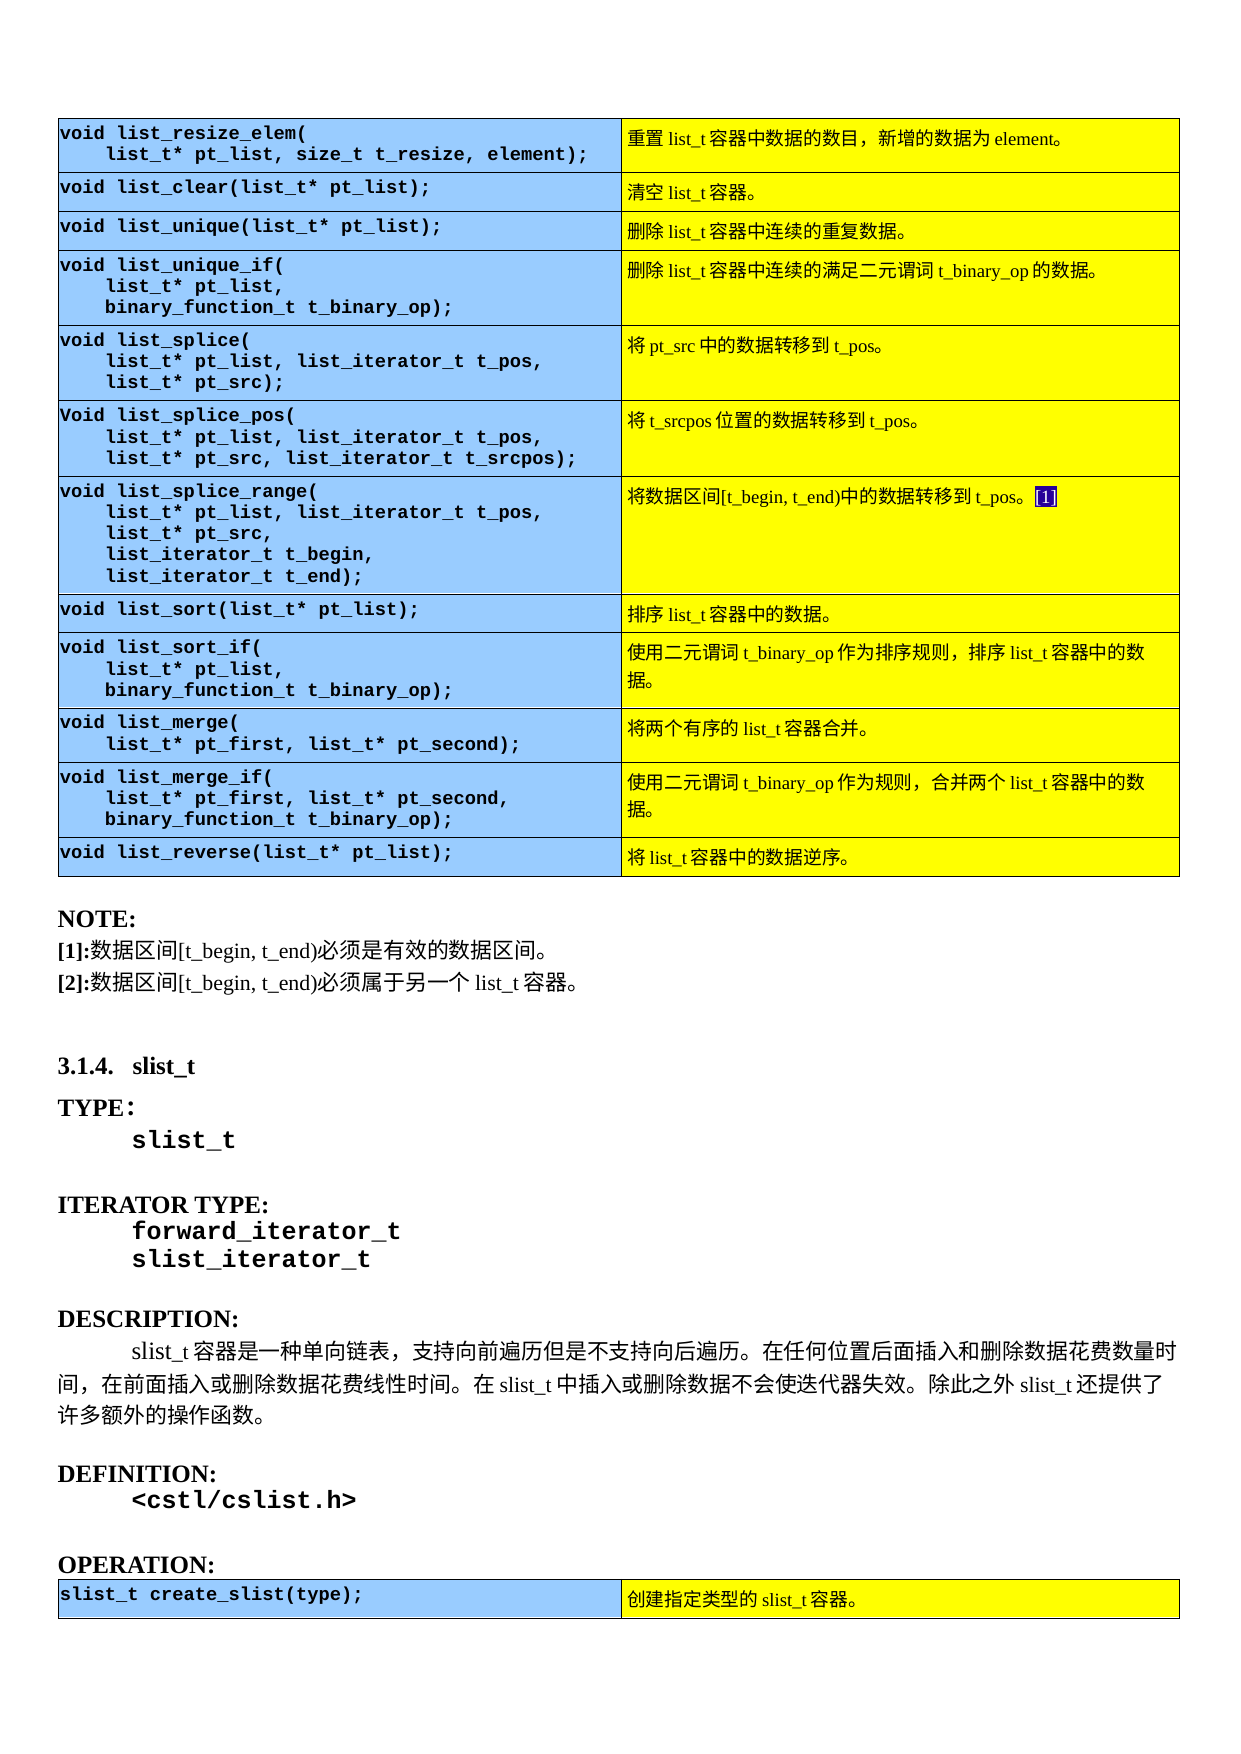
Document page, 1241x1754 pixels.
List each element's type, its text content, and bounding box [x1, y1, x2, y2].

text DEFINITION: [57, 1459, 1179, 1487]
text slist_t [57, 1121, 1179, 1156]
text OPERATION: [57, 1550, 1179, 1579]
table_cell void list_unique_if( list_t* pt_list, binary_function_t t_binary_op); [59, 251, 621, 325]
table_cell void list_sort(list_t* pt_list); [59, 595, 621, 632]
table_header slist_t create_slist(type); [59, 1580, 621, 1617]
table_header 创建指定类型的slist_t容器。 [622, 1580, 1179, 1617]
text NOTE: [57, 904, 1179, 933]
table_cell 清空list_t容器。 [622, 173, 1179, 211]
text <cstl/cslist.h> [57, 1487, 1179, 1516]
table_cell Void list_splice_pos( list_t* pt_list, list_iterator_t t_pos, list_t* pt_src, list_iterator_t t_srcpos); [59, 401, 621, 476]
table_cell void list_splice( list_t* pt_list, list_iterator_t t_pos, list_t* pt_src); [59, 326, 621, 400]
table_cell void list_splice_range( list_t* pt_list, list_iterator_t t_pos, list_t* pt_src, list_iterator_t t_begin, list_iterator_t t_end); [59, 477, 621, 593]
table_cell 将t_srcpos位置的数据转移到t_pos。 [622, 401, 1179, 476]
table_cell 删除list_t容器中连续的重复数据。 [622, 212, 1179, 250]
text TYPE： [57, 1093, 1179, 1121]
table_cell 排序list_t容器中的数据。 [622, 595, 1179, 632]
table_cell 将两个有序的list_t容器合并。 [622, 709, 1179, 762]
text [1]:数据区间[t_begin, t_end)必须是有效的数据区间。 [57, 933, 1179, 965]
table_cell 使用二元谓词t_binary_op作为排序规则，排序list_t容器中的数据。 [622, 633, 1179, 707]
table_cell 使用二元谓词t_binary_op作为规则，合并两个list_t容器中的数据。 [622, 763, 1179, 837]
table_cell void list_sort_if( list_t* pt_list, binary_function_t t_binary_op); [59, 633, 621, 707]
table_cell void list_merge_if( list_t* pt_first, list_t* pt_second, binary_function_t t_binary_op); [59, 763, 621, 837]
table_cell 将数据区间[t_begin, t_end)中的数据转移到t_pos。[1] [622, 477, 1179, 593]
text slist_iterator_t [57, 1247, 1179, 1275]
text DESCRIPTION: [57, 1304, 1179, 1333]
text [2]:数据区间[t_begin, t_end)必须属于另一个list_t容器。 [57, 965, 1179, 997]
table_cell void list_unique(list_t* pt_list); [59, 212, 621, 250]
text ITERATOR TYPE: [57, 1190, 1179, 1218]
table_cell 删除list_t容器中连续的满足二元谓词t_binary_op的数据。 [622, 251, 1179, 325]
table_cell 将list_t容器中的数据逆序。 [622, 838, 1179, 876]
table_cell void list_clear(list_t* pt_list); [59, 173, 621, 211]
table_cell 重置list_t容器中数据的数目，新增的数据为element。 [622, 119, 1179, 172]
subtitle slist_t [57, 1051, 1179, 1080]
text slist_t容器是一种单向链表，支持向前遍历但是不支持向后遍历。在任何位置后面插入和删除数据花费数量时间，在前面插入或删除数据花费线性时间。在slist_t中插入或删除数据不会使迭代器失效。除此之外slist_t还提供了许多额外的操作函数。 [57, 1333, 1179, 1430]
text forward_iterator_t [57, 1218, 1179, 1247]
table_cell void list_resize_elem( list_t* pt_list, size_t t_resize, element); [59, 119, 621, 172]
table_cell void list_reverse(list_t* pt_list); [59, 838, 621, 876]
table_cell void list_merge( list_t* pt_first, list_t* pt_second); [59, 709, 621, 762]
table_cell 将pt_src中的数据转移到t_pos。 [622, 326, 1179, 400]
